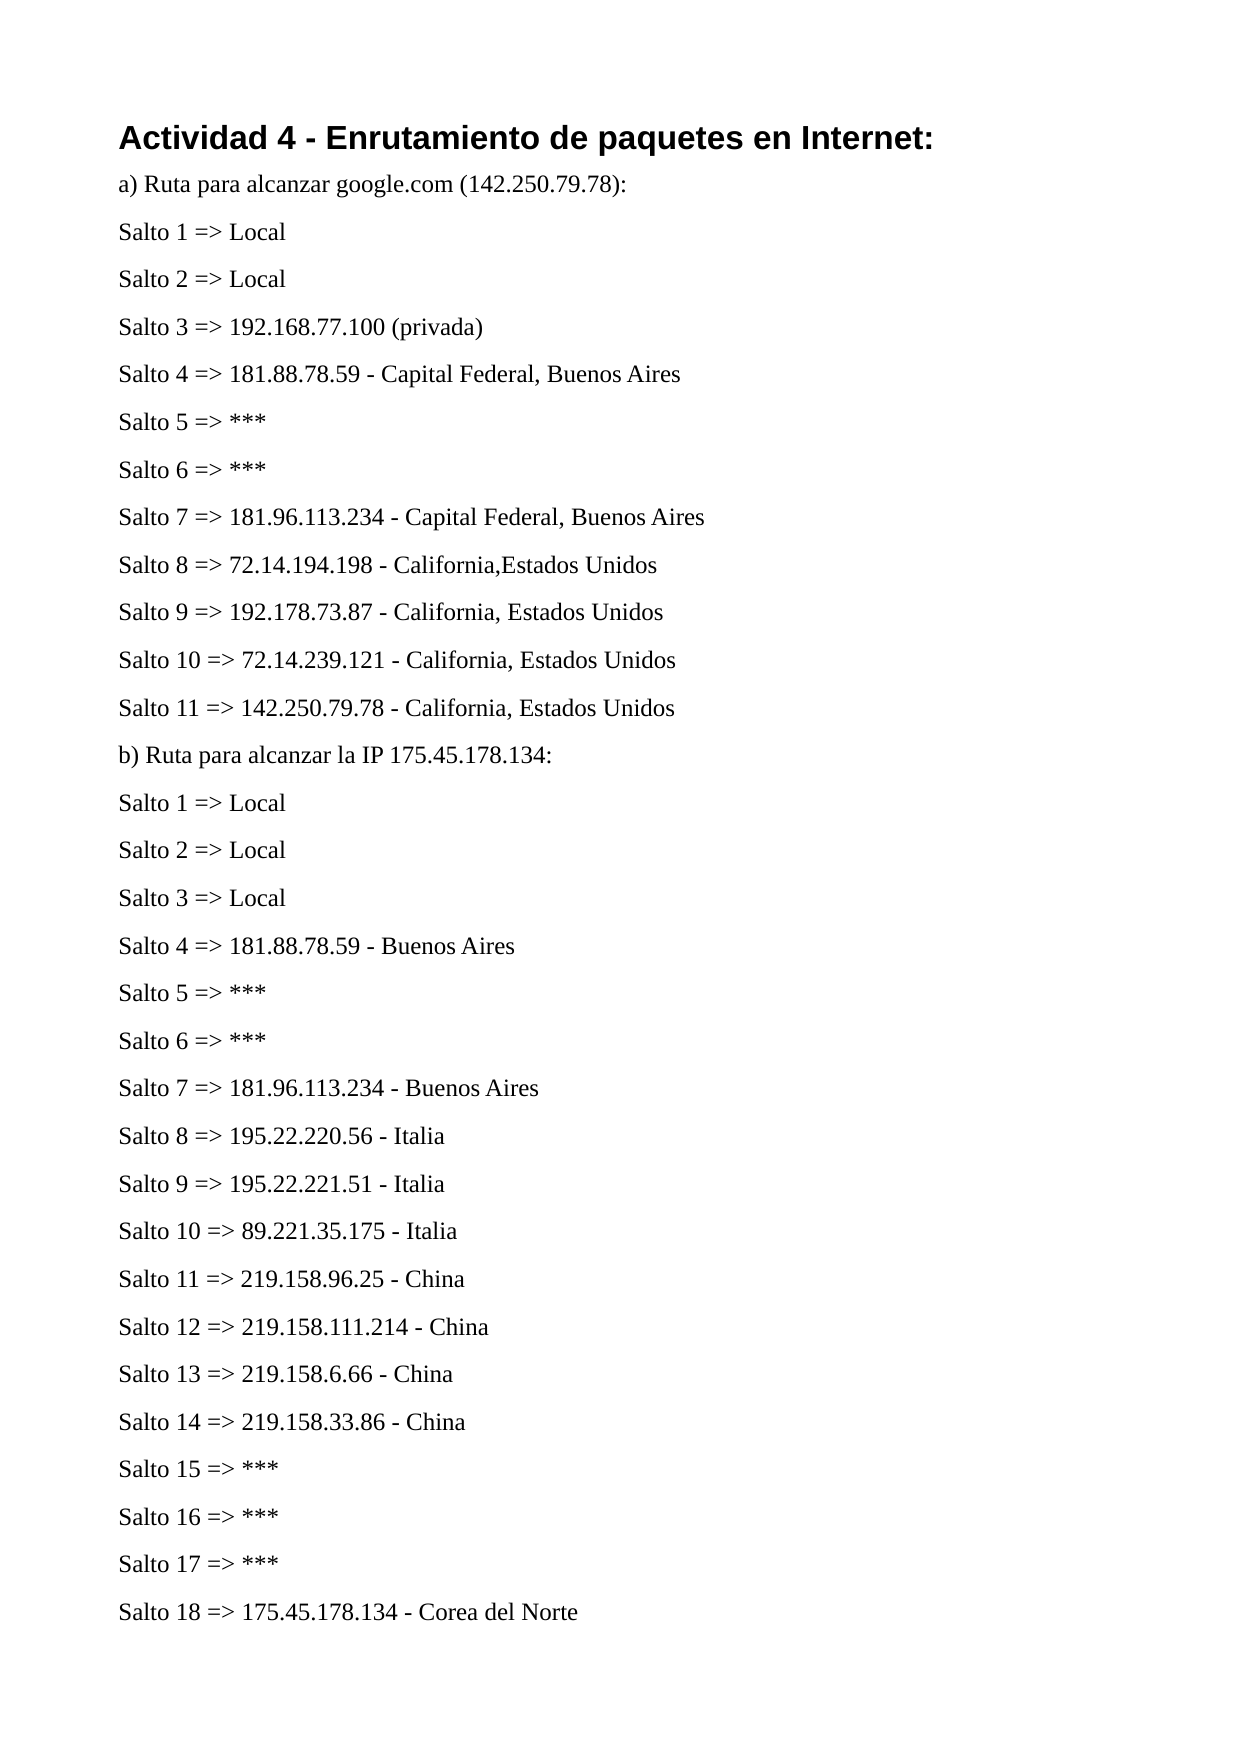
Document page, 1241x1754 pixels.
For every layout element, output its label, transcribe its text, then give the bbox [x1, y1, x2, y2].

text Salto 2 => Local [118, 836, 1122, 864]
text Salto 4 => 181.88.78.59 - Capital Federal, Buenos Aires [118, 359, 1122, 388]
text Salto 1 => Local [118, 217, 1122, 245]
text Salto 5 => *** [118, 978, 1122, 1007]
text Salto 17 => *** [118, 1549, 1122, 1578]
text Salto 13 => 219.158.6.66 - China [118, 1359, 1122, 1388]
text Salto 11 => 219.158.96.25 - China [118, 1264, 1122, 1293]
text Salto 4 => 181.88.78.59 - Buenos Aires [118, 931, 1122, 959]
text Salto 12 => 219.158.111.214 - China [118, 1312, 1122, 1340]
text Salto 16 => *** [118, 1502, 1122, 1531]
text Salto 7 => 181.96.113.234 - Buenos Aires [118, 1073, 1122, 1102]
text Salto 14 => 219.158.33.86 - China [118, 1407, 1122, 1436]
text Salto 9 => 195.22.221.51 - Italia [118, 1169, 1122, 1197]
text Salto 1 => Local [118, 788, 1122, 817]
subtitle Actividad 4 - Enrutamiento de paquetes en Internet: [118, 118, 1122, 157]
text Salto 18 => 175.45.178.134 - Corea del Norte [118, 1597, 1122, 1626]
text Salto 3 => Local [118, 883, 1122, 912]
text Salto 7 => 181.96.113.234 - Capital Federal, Buenos Aires [118, 502, 1122, 531]
text Salto 6 => *** [118, 455, 1122, 483]
text Salto 10 => 72.14.239.121 - California, Estados Unidos [118, 645, 1122, 674]
text a) Ruta para alcanzar google.com (142.250.79.78): [118, 169, 1122, 198]
text Salto 5 => *** [118, 407, 1122, 436]
text Salto 6 => *** [118, 1026, 1122, 1055]
text Salto 10 => 89.221.35.175 - Italia [118, 1216, 1122, 1245]
text Salto 8 => 72.14.194.198 - California,Estados Unidos [118, 550, 1122, 579]
text Salto 8 => 195.22.220.56 - Italia [118, 1121, 1122, 1150]
text Salto 15 => *** [118, 1454, 1122, 1483]
text Salto 9 => 192.178.73.87 - California, Estados Unidos [118, 597, 1122, 626]
text Salto 2 => Local [118, 264, 1122, 293]
text b) Ruta para alcanzar la IP 175.45.178.134: [118, 740, 1122, 769]
text Salto 3 => 192.168.77.100 (privada) [118, 312, 1122, 341]
text Salto 11 => 142.250.79.78 - California, Estados Unidos [118, 693, 1122, 721]
